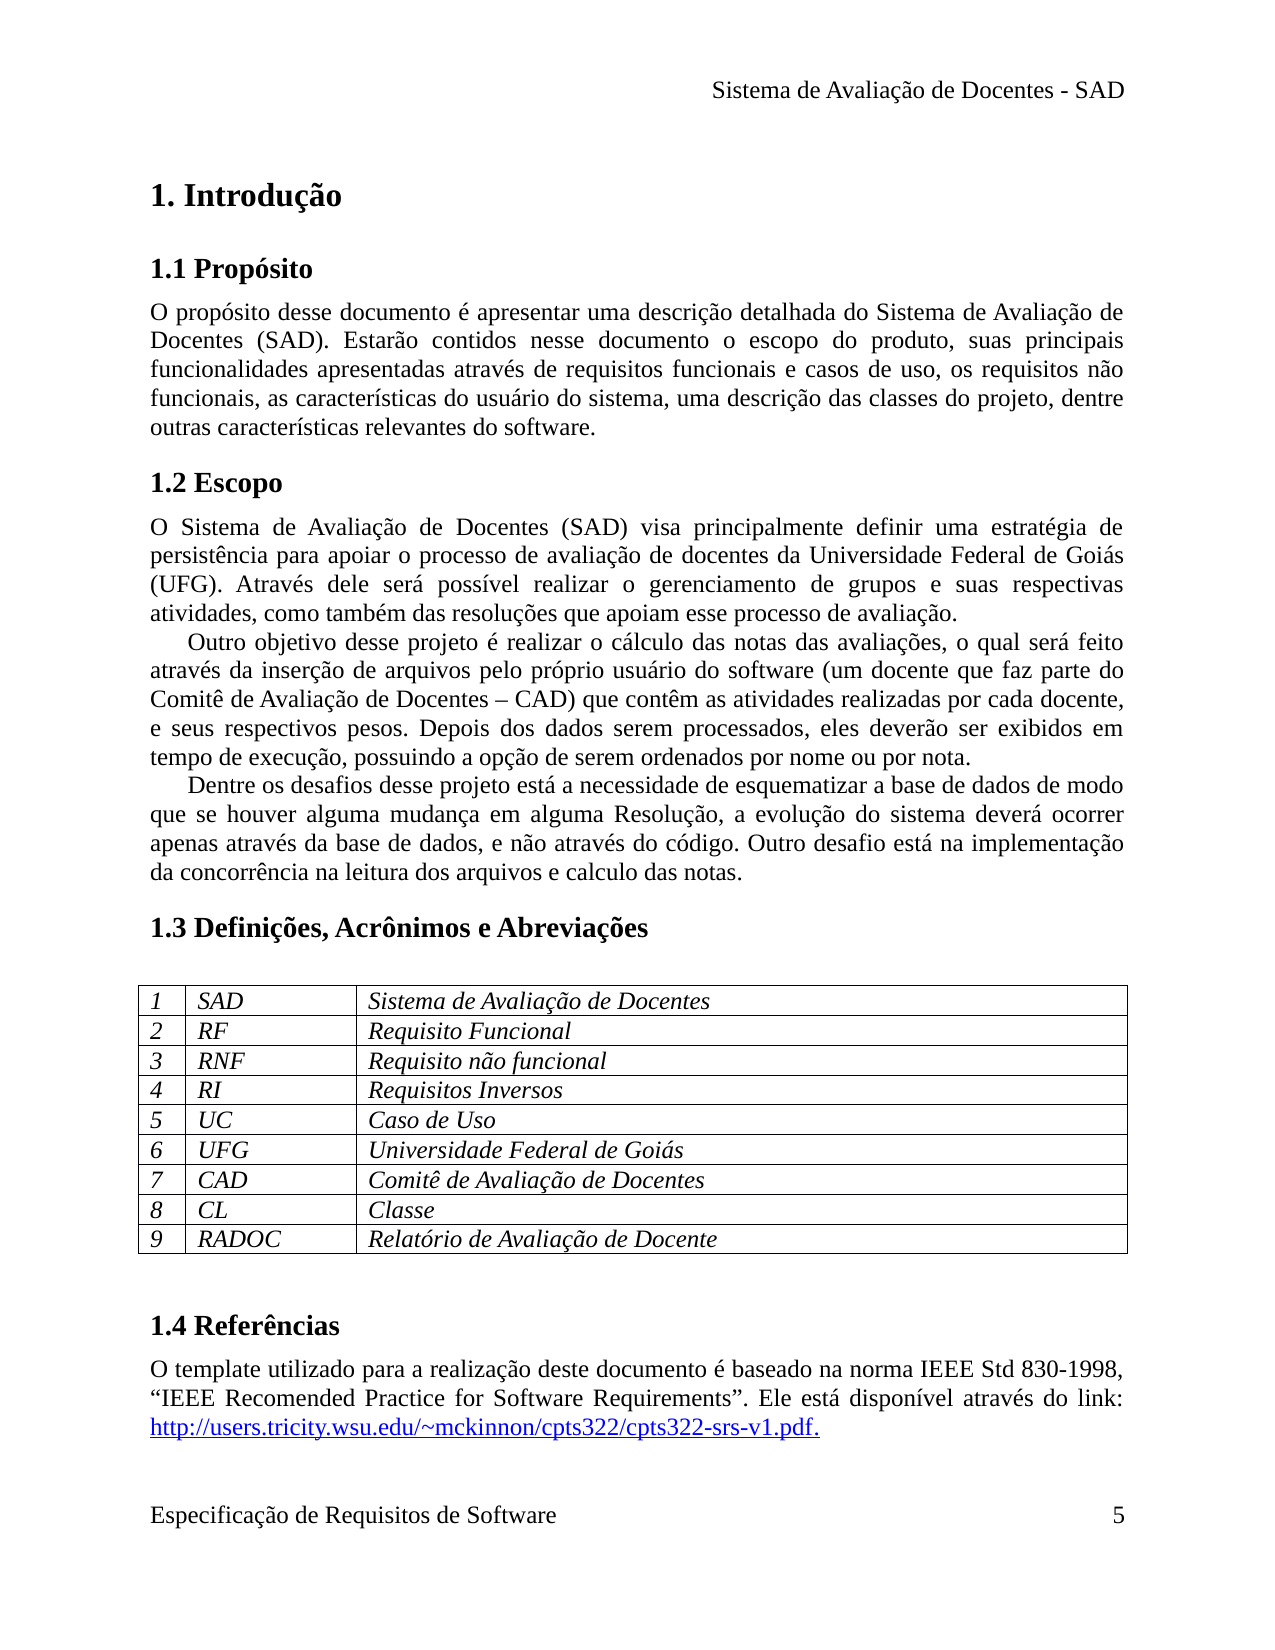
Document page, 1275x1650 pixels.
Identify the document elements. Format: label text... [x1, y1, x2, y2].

text O propósito desse documento é apresentar uma descrição detalhada do Sistema de Avaliação de Docentes (SAD). Estarão contidos nesse documento o escopo do produto, suas principais funcionalidades apresentadas através de requisitos funcionais e casos de uso, os requisitos não funcionais, as características do usuário do sistema, uma descrição das classes do projeto, dentre outras características relevantes do software. [150, 297, 1125, 441]
table_cell UFG [186, 1135, 356, 1164]
table_cell Requisito Funcional [357, 1016, 1127, 1045]
table_cell 6 [139, 1135, 185, 1164]
table_header SAD [186, 986, 356, 1015]
table_header 1 [139, 986, 185, 1015]
table_cell Universidade Federal de Goiás [357, 1135, 1127, 1164]
table_cell Caso de Uso [357, 1105, 1127, 1134]
table_cell Comitê de Avaliação de Docentes [357, 1165, 1127, 1194]
text Outro objetivo desse projeto é realizar o cálculo das notas das avaliações, o qual será feito através da inserção de arquivos pelo próprio usuário do software (um docente que faz parte do Comitê de Avaliação de Docentes – CAD) que contêm as atividades realizadas por cada docente, e seus respectivos pesos. Depois dos dados serem processados, eles deverão ser exibidos em tempo de execução, possuindo a opção de serem ordenados por nome ou por nota. [150, 627, 1125, 770]
table_cell RF [186, 1016, 356, 1045]
table_cell 5 [139, 1105, 185, 1134]
table_cell RADOC [186, 1225, 356, 1253]
table_cell RNF [186, 1046, 356, 1074]
subtitle 1.4 Referências [150, 1308, 1125, 1342]
table_cell 9 [139, 1225, 185, 1253]
text O Sistema de Avaliação de Docentes (SAD) visa principalmente definir uma estratégia de persistência para apoiar o processo de avaliação de docentes da Universidade Federal de Goiás (UFG). Através dele será possível realizar o gerenciamento de grupos e suas respectivas atividades, como também das resoluções que apoiam esse processo de avaliação. [150, 512, 1125, 627]
text O template utilizado para a realização deste documento é baseado na norma IEEE Std 830-1998, “IEEE Recomended Practice for Software Requirements”. Ele está disponível através do link: http://users.tricity.wsu.edu/~mckinnon/cpts322/cpts322-srs-v1.pdf. [150, 1354, 1125, 1440]
table_cell CL [186, 1195, 356, 1223]
table_cell UC [186, 1105, 356, 1134]
table_cell RI [186, 1076, 356, 1104]
table_cell 2 [139, 1016, 185, 1045]
table_header Sistema de Avaliação de Docentes [357, 986, 1127, 1015]
table_cell Requisitos Inversos [357, 1076, 1127, 1104]
text Dentre os desafios desse projeto está a necessidade de esquematizar a base de dados de modo que se houver alguma mudança em alguma Resolução, a evolução do sistema deverá ocorrer apenas através da base de dados, e não através do código. Outro desafio está na implementação da concorrência na leitura dos arquivos e calculo das notas. [150, 770, 1125, 885]
subtitle 1.3 Definições, Acrônimos e Abreviações [150, 910, 1125, 944]
table_cell 4 [139, 1076, 185, 1104]
table_cell Requisito não funcional [357, 1046, 1127, 1074]
table_cell 7 [139, 1165, 185, 1194]
table_cell 3 [139, 1046, 185, 1074]
subtitle 1. Introdução [150, 175, 1125, 213]
subtitle 1.2 Escopo [150, 466, 1125, 499]
table_cell 8 [139, 1195, 185, 1223]
subtitle 1.1 Propósito [150, 251, 1125, 284]
table_cell CAD [186, 1165, 356, 1194]
table_cell Classe [357, 1195, 1127, 1223]
table_cell Relatório de Avaliação de Docente [357, 1225, 1127, 1253]
